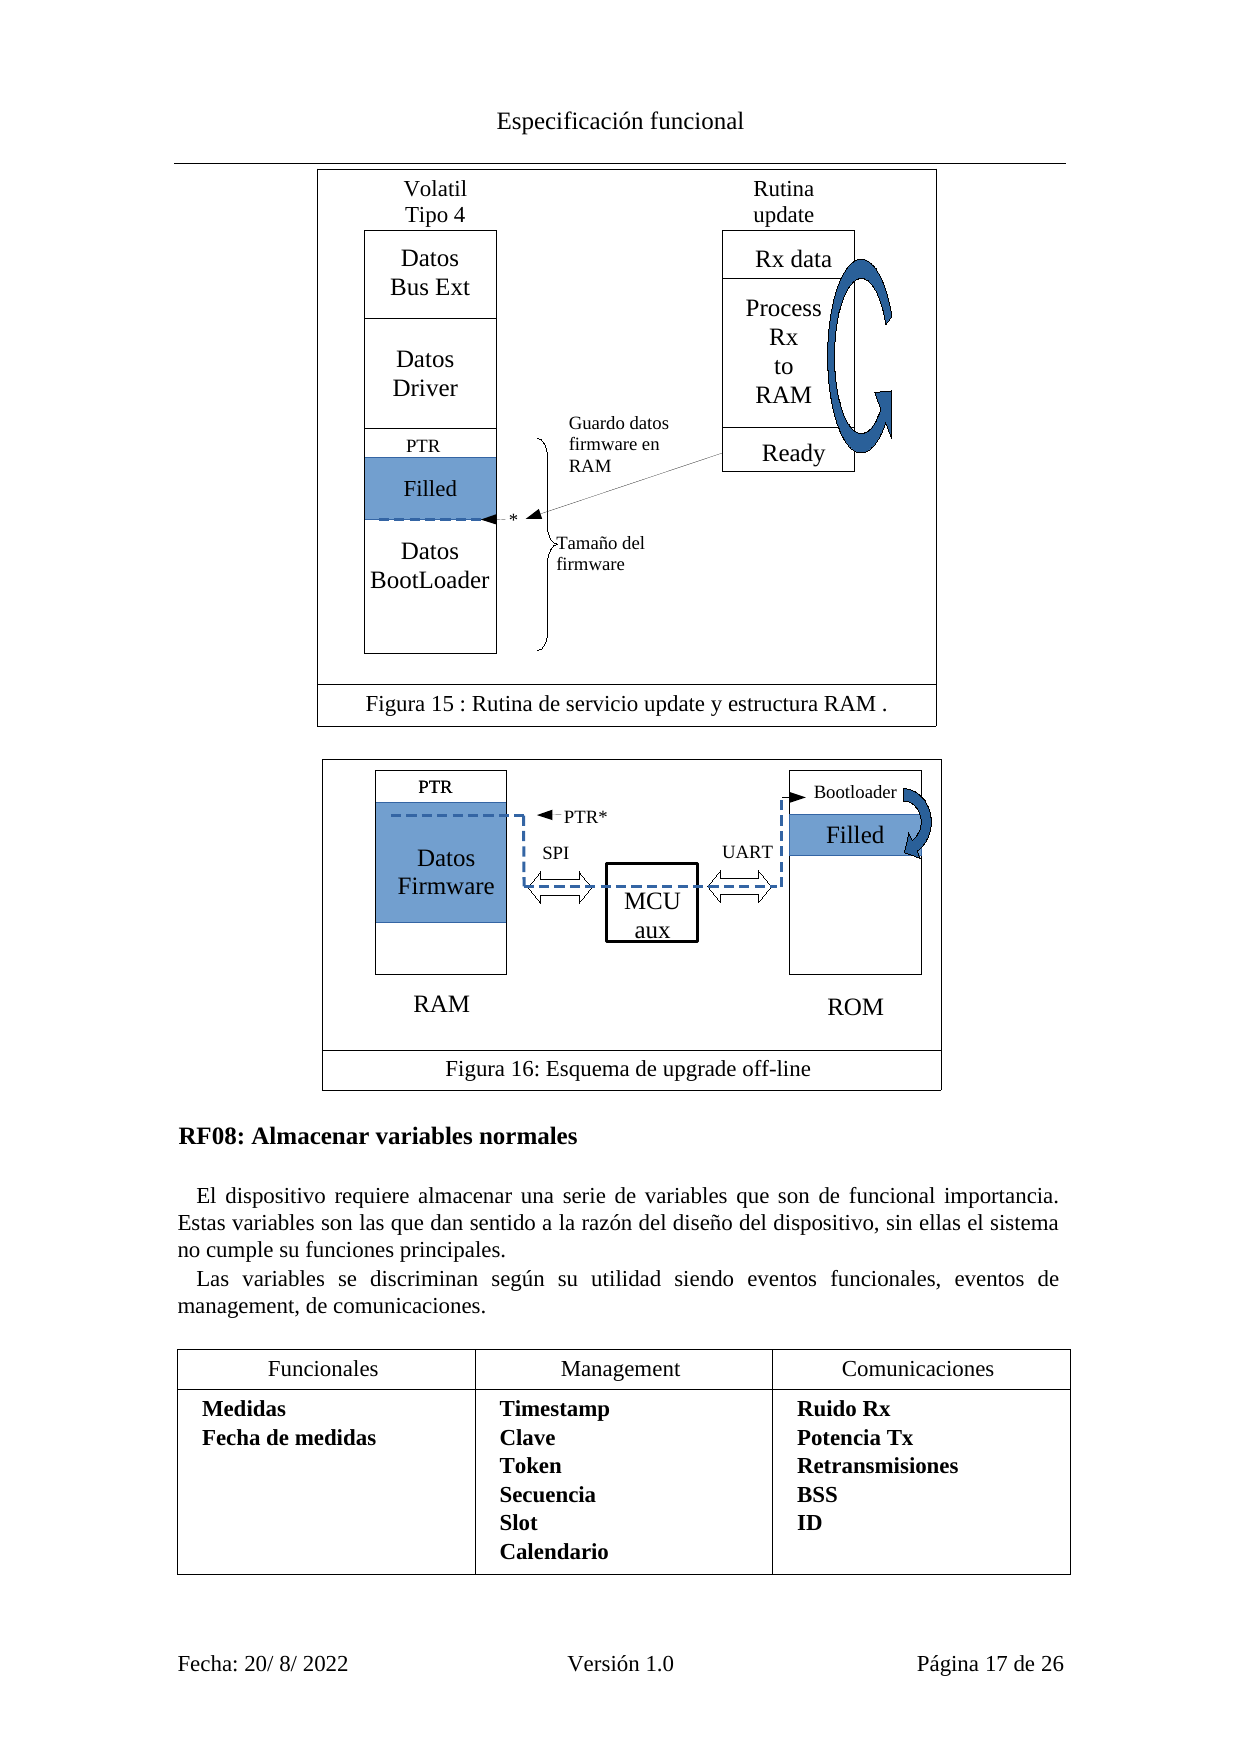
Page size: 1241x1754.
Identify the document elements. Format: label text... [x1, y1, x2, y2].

table_header [323, 760, 941, 1049]
table_cell Figura 16: Esquema de upgrade off-line [323, 1051, 941, 1089]
table_header Funcionales [178, 1350, 475, 1389]
table_header Management [476, 1350, 772, 1389]
table_cell Figura 15 : Rutina de servicio update y estructura RAM . [318, 685, 936, 726]
table_header Comunicaciones [773, 1350, 1070, 1389]
table_cell Ruido Rx Potencia Tx Retransmisiones BSS ID [773, 1390, 1070, 1574]
table_cell Medidas Fecha de medidas [178, 1390, 475, 1574]
table_header [318, 170, 936, 684]
table_cell Timestamp Clave Token Secuencia Slot Calendario [476, 1390, 772, 1574]
text Las variables se discriminan según su utilidad siendo eventos funcionales, eventos de management, de comunicaciones. [177, 1265, 1061, 1318]
text El dispositivo requiere almacenar una serie de variables que son de funcional importancia. Estas variables son las que dan sentido a la razón del diseño del dispositivo, sin ellas el sistema no cumple su funciones principales. [177, 1182, 1061, 1263]
subtitle RF08: Almacenar variables normales [177, 1090, 1070, 1149]
